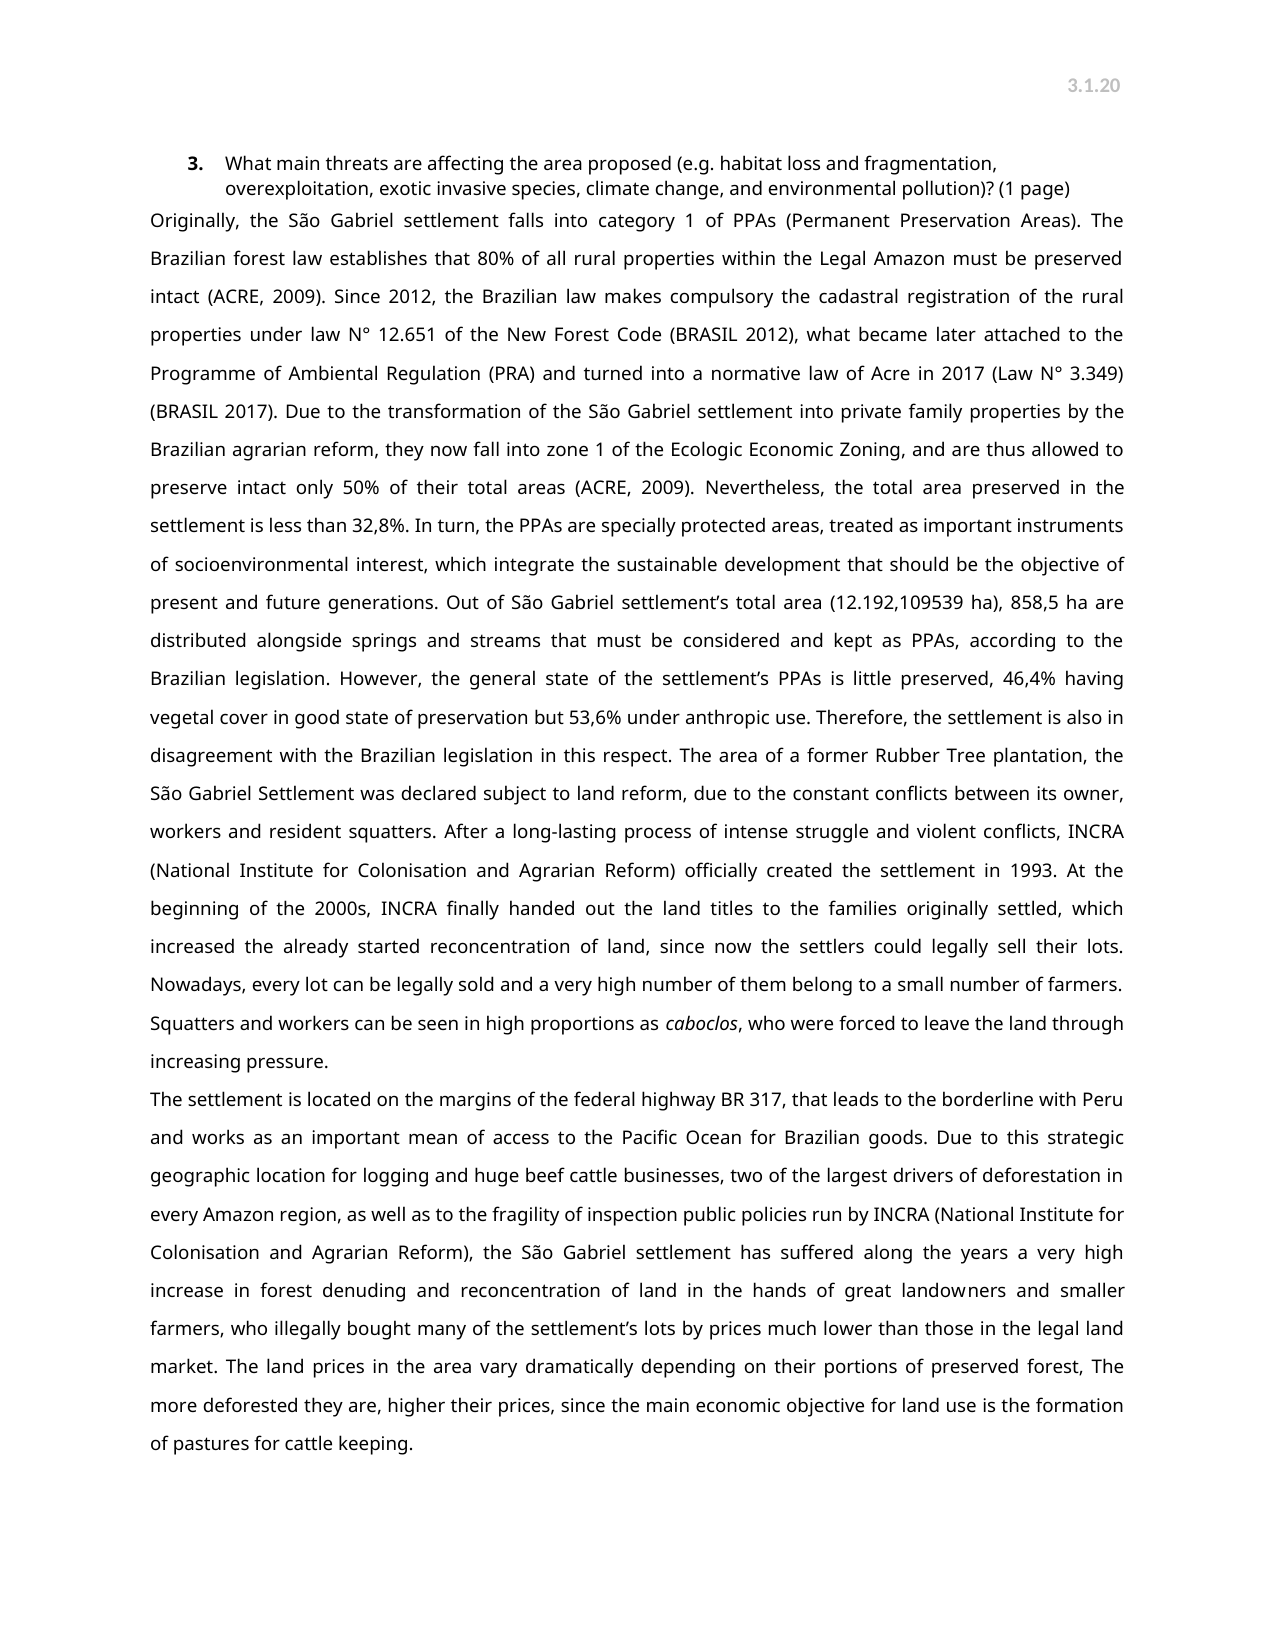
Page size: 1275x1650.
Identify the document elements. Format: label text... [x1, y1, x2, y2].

list Originally, the São Gabriel settlement falls into category 1 of PPAs (Permanent Preservation Areas). The Brazilian forest law establishes that 80% of all rural properties within the Legal Amazon must be preserved intact (ACRE, 2009). Since 2012, the Brazilian law makes compulsory the cadastral registration of the rural properties under law N° 12.651 of the New Forest Code (BRASIL 2012), what became later attached to the Programme of Ambiental Regulation (PRA) and turned into a normative law of Acre in 2017 (Law N° 3.349) (BRASIL 2017). Due to the transformation of the São Gabriel settlement into private family properties by the Brazilian agrarian reform, they now fall into zone 1 of the Ecologic Economic Zoning, and are thus allowed to preserve intact only 50% of their total areas (ACRE, 2009). Nevertheless, the total area preserved in the settlement is less than 32,8%. In turn, the PPAs are specially protected areas, treated as important instruments of socioenvironmental interest, which integrate the sustainable development that should be the objective of present and future generations. Out of São Gabriel settlement’s total area (12.192,109539 ha), 858,5 ha are distributed alongside springs and streams that must be considered and kept as PPAs, according to the Brazilian legislation. However, the general state of the settlement’s PPAs is little preserved, 46,4% having vegetal cover in good state of preservation but 53,6% under anthropic use. Therefore, the settlement is also in disagreement with the Brazilian legislation in this respect. The area of a former Rubber Tree plantation, the São Gabriel Settlement was declared subject to land reform, due to the constant conflicts between its owner, workers and resident squatters. After a long-lasting process of intense struggle and violent conflicts, INCRA (National Institute for Colonisation and Agrarian Reform) officially created the settlement in 1993. At the beginning of the 2000s, INCRA finally handed out the land titles to the families originally settled, which increased the already started reconcentration of land, since now the settlers could legally sell their lots. Nowadays, every lot can be legally sold and a very high number of them belong to a small number of farmers. Squatters and workers can be seen in high proportions as caboclos, who were forced to leave the land through increasing pressure. [150, 207, 1125, 1073]
list What main threats are affecting the area proposed (e.g. habitat loss and fragmentation, overexploitation, exotic invasive species, climate change, and environmental pollution)? (1 page) [187, 150, 1125, 201]
list The settlement is located on the margins of the federal highway BR 317, that leads to the borderline with Peru and works as an important mean of access to the Pacific Ocean for Brazilian goods. Due to this strategic geographic location for logging and huge beef cattle businesses, two of the largest drivers of deforestation in every Amazon region, as well as to the fragility of inspection public policies run by INCRA (National Institute for Colonisation and Agrarian Reform), the São Gabriel settlement has suffered along the years a very high increase in forest denuding and reconcentration of land in the hands of great landowners and smaller farmers, who illegally bought many of the settlement’s lots by prices much lower than those in the legal land market. The land prices in the area vary dramatically depending on their portions of preserved forest, The more deforested they are, higher their prices, since the main economic objective for land use is the formation of pastures for cattle keeping. [150, 1086, 1125, 1456]
